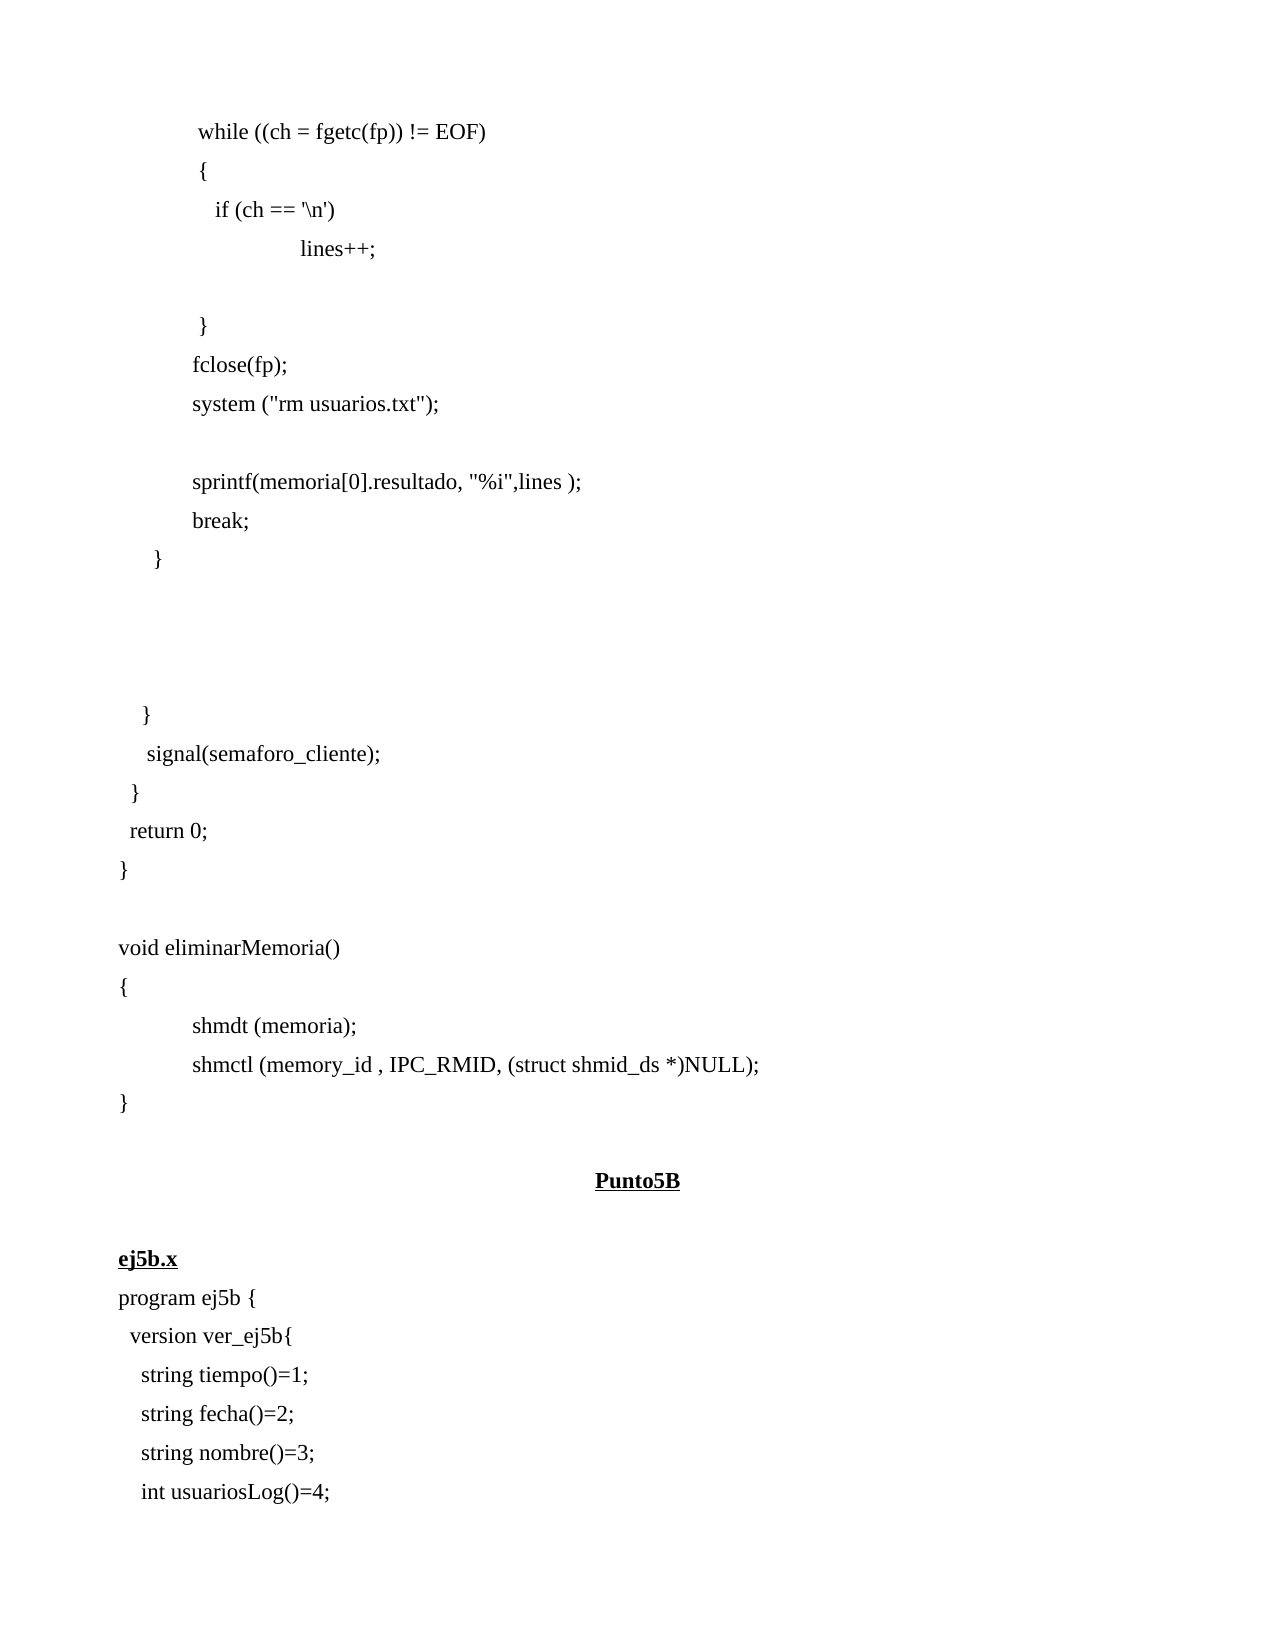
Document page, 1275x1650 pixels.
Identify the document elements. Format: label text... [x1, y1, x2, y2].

text shmctl (memory_id , IPC_RMID, (struct shmid_ds *)NULL); [118, 1051, 1157, 1077]
text return 0; [118, 817, 1157, 844]
text { [118, 973, 1157, 999]
text void eliminarMemoria() [118, 934, 1157, 960]
text version ver_ej5b{ [118, 1323, 1157, 1349]
text signal(semaforo_cliente); [118, 740, 1157, 766]
text if (ch == '\n') [118, 196, 1157, 222]
text } [118, 312, 1157, 339]
text break; [118, 507, 1157, 533]
text Punto5B [118, 1167, 1157, 1193]
text sprintf(memoria[0].resultado, "%i",lines ); [118, 468, 1157, 494]
text } [118, 779, 1157, 805]
text } [118, 1089, 1157, 1116]
text int usuariosLog()=4; [118, 1478, 1157, 1504]
text string tiempo()=1; [118, 1361, 1157, 1388]
text } [118, 856, 1157, 883]
text string fecha()=2; [118, 1400, 1157, 1427]
text while ((ch = fgetc(fp)) != EOF) [118, 118, 1157, 144]
text shmdt (memoria); [118, 1012, 1157, 1038]
text fclose(fp); [118, 351, 1157, 378]
text system ("rm usuarios.txt"); [118, 390, 1157, 416]
text lines++; [118, 235, 1157, 261]
text } [118, 701, 1157, 727]
text ej5b.x [118, 1245, 1157, 1271]
text } [118, 546, 1157, 572]
text program ej5b { [118, 1284, 1157, 1310]
text { [118, 157, 1157, 183]
text string nombre()=3; [118, 1439, 1157, 1466]
